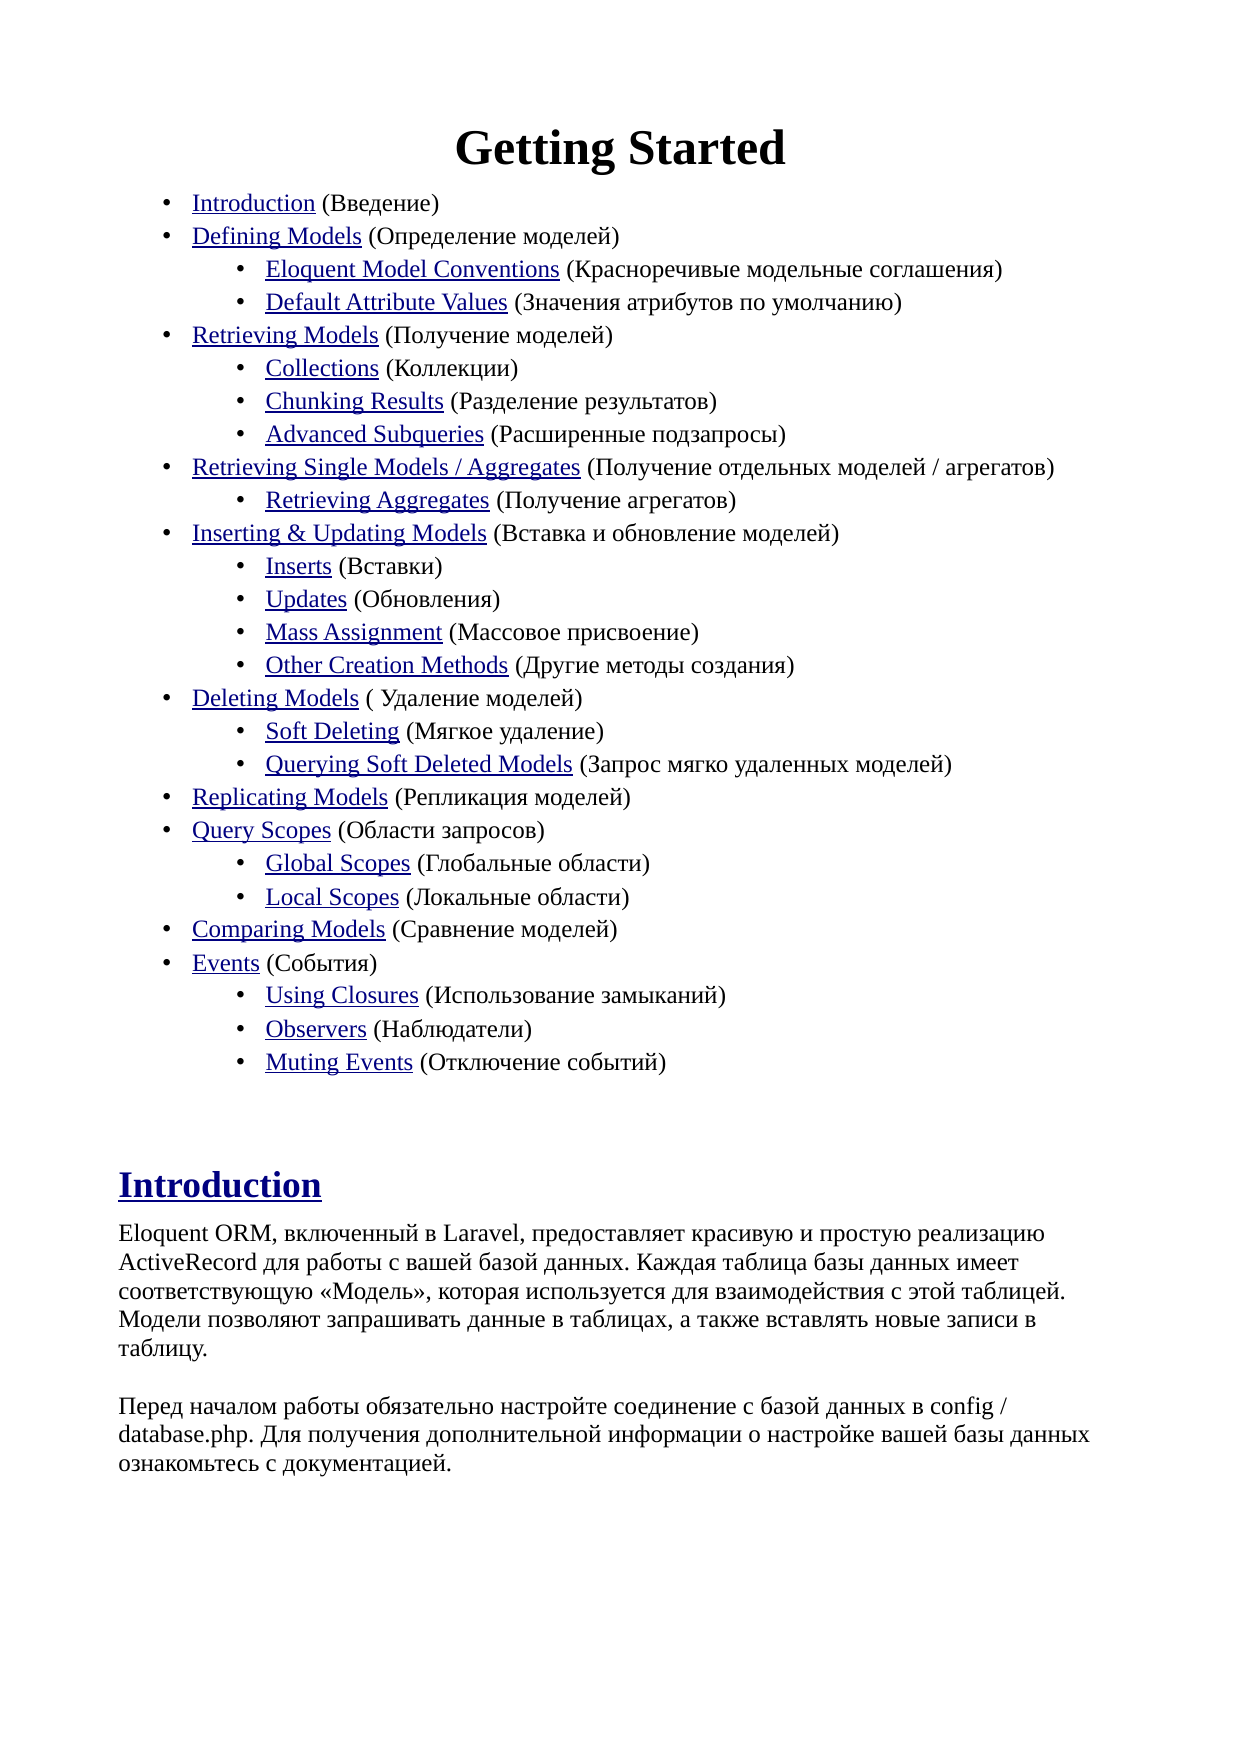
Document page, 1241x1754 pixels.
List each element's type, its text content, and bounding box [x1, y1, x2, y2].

list Retrieving Models (Получение моделей) [162, 320, 1122, 349]
list Deleting Models ( Удаление моделей) [162, 683, 1122, 712]
list Events (События) [162, 948, 1122, 976]
list Soft Deleting (Мягкое удаление) [236, 716, 1122, 745]
list Other Creation Methods (Другие методы создания) [236, 650, 1122, 679]
list Mass Assignment (Массовое присвоение) [236, 617, 1122, 646]
text Eloquent ORM, включенный в Laravel, предоставляет красивую и простую реализацию ActiveRecord для работы с вашей базой данных. Каждая таблица базы данных имеет соответствующую «Модель», которая используется для взаимодействия с этой таблицей. Модели позволяют запрашивать данные в таблицах, а также вставлять новые записи в таблицу. Перед началом работы обязательно настройте соединение с базой данных в config / database.php. Для получения дополнительной информации о настройке вашей базы данных ознакомьтесь с документацией. [118, 1218, 1122, 1477]
list Collections (Коллекции) [236, 353, 1122, 382]
list Global Scopes (Глобальные области) [236, 848, 1122, 877]
list Updates (Обновления) [236, 584, 1122, 613]
list Querying Soft Deleted Models (Запрос мягко удаленных моделей) [236, 749, 1122, 778]
list Muting Events (Отключение событий) [236, 1047, 1122, 1075]
list Comparing Models (Сравнение моделей) [162, 914, 1122, 943]
subtitle Getting Started [118, 118, 1122, 176]
list Local Scopes (Локальные области) [236, 882, 1122, 910]
list Inserting & Updating Models (Вставка и обновление моделей) [162, 518, 1122, 547]
list Chunking Results (Разделение результатов) [236, 386, 1122, 415]
list Inserts (Вставки) [236, 551, 1122, 580]
list Eloquent Model Conventions (Красноречивые модельные соглашения) [236, 254, 1122, 283]
list Advanced Subqueries (Расширенные подзапросы) [236, 419, 1122, 448]
list Defining Models (Определение моделей) [162, 221, 1122, 250]
list Retrieving Aggregates (Получение агрегатов) [236, 485, 1122, 514]
subtitle Introduction [118, 1163, 1122, 1206]
list Using Closures (Использование замыканий) [236, 981, 1122, 1009]
list Query Scopes (Области запросов) [162, 816, 1122, 844]
list Default Attribute Values (Значения атрибутов по умолчанию) [236, 287, 1122, 316]
list Introduction (Введение) [162, 188, 1122, 217]
list Replicating Models (Репликация моделей) [162, 782, 1122, 811]
list Retrieving Single Models / Aggregates (Получение отдельных моделей / агрегатов) [162, 452, 1122, 481]
list Observers (Наблюдатели) [236, 1014, 1122, 1042]
